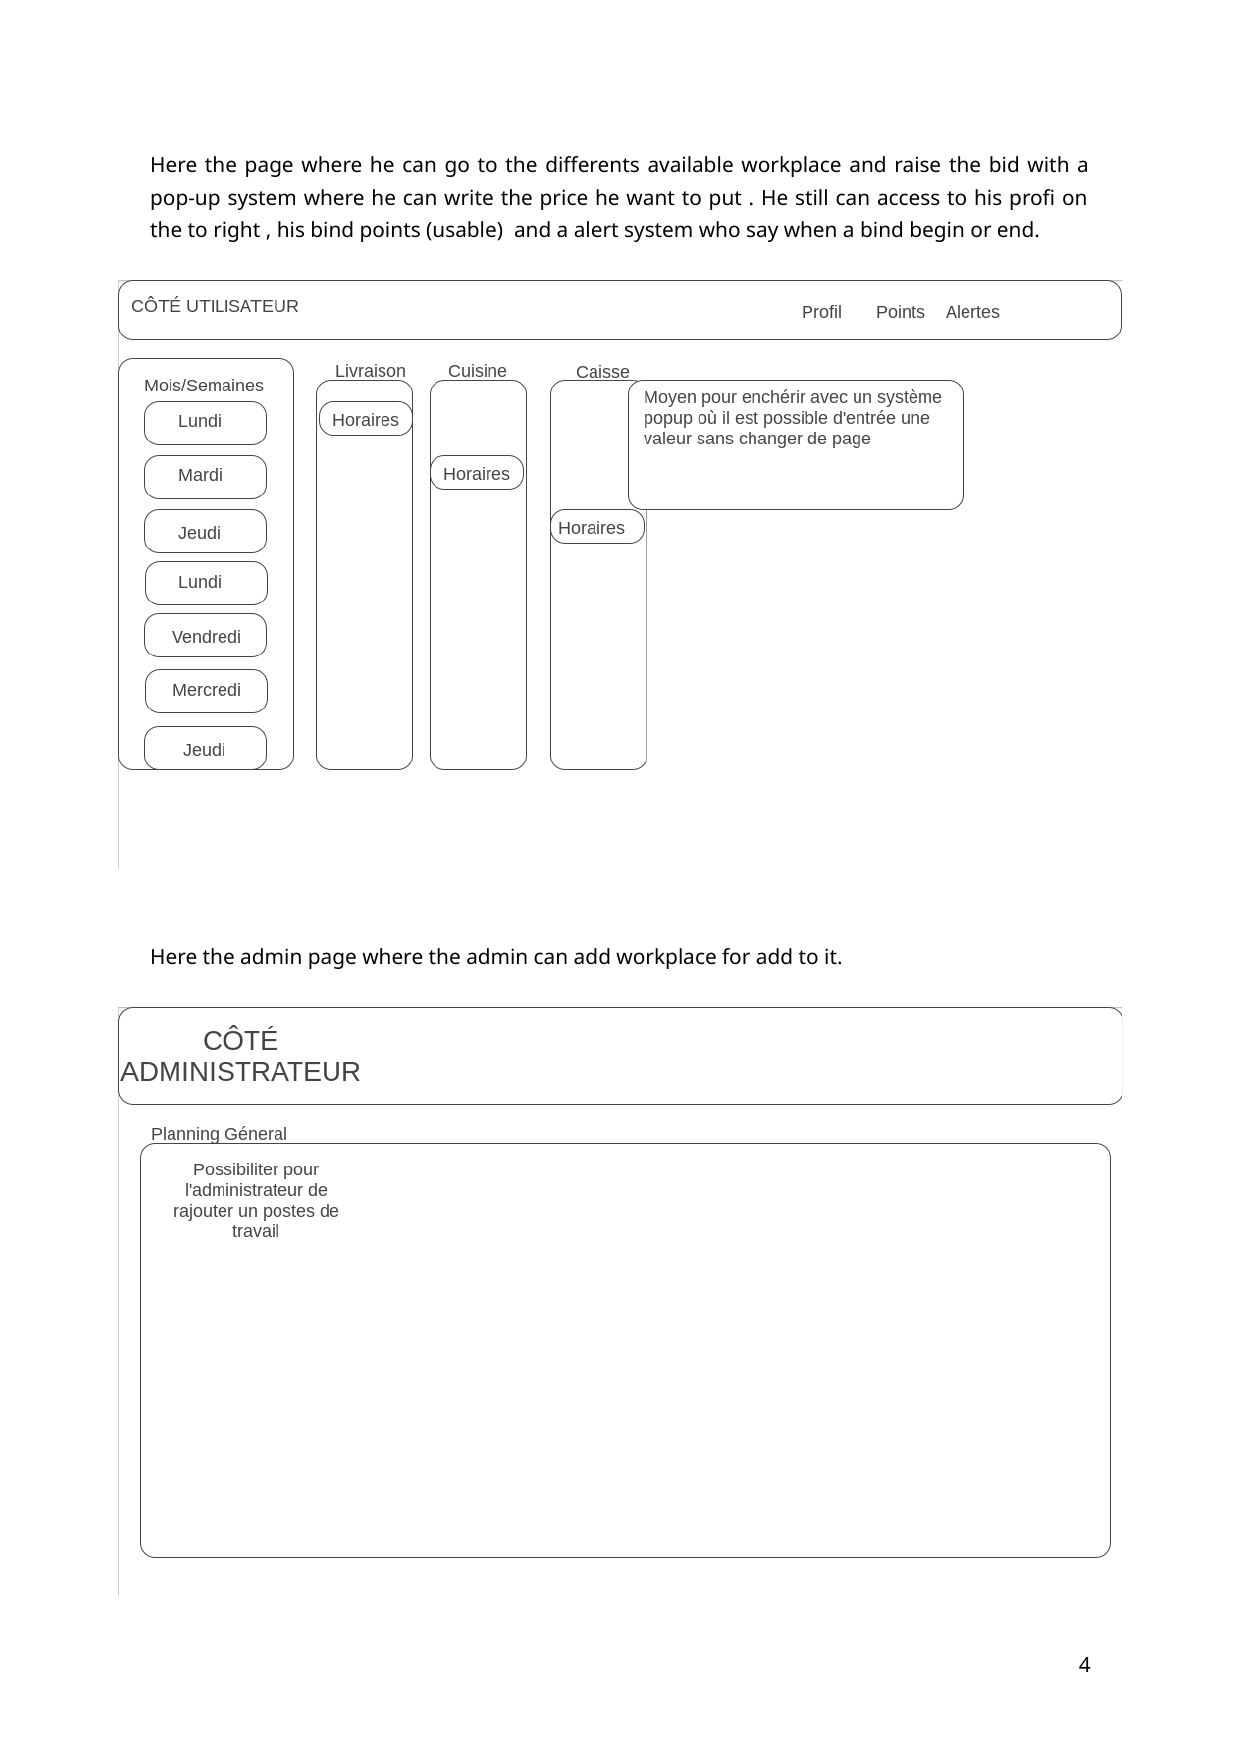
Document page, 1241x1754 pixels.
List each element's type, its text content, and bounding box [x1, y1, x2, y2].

picture [118, 1007, 1123, 1596]
picture [118, 280, 1123, 869]
text Here the page where he can go to the differents available workplace and raise the bid with a pop-up system where he can write the price he want to put . He still can access to his profi on the to right , his bind points (usable) and a alert system who say when a bind begin or end. [150, 150, 1090, 244]
text Here the admin page where the admin can add workplace for add to it. [150, 942, 1090, 971]
